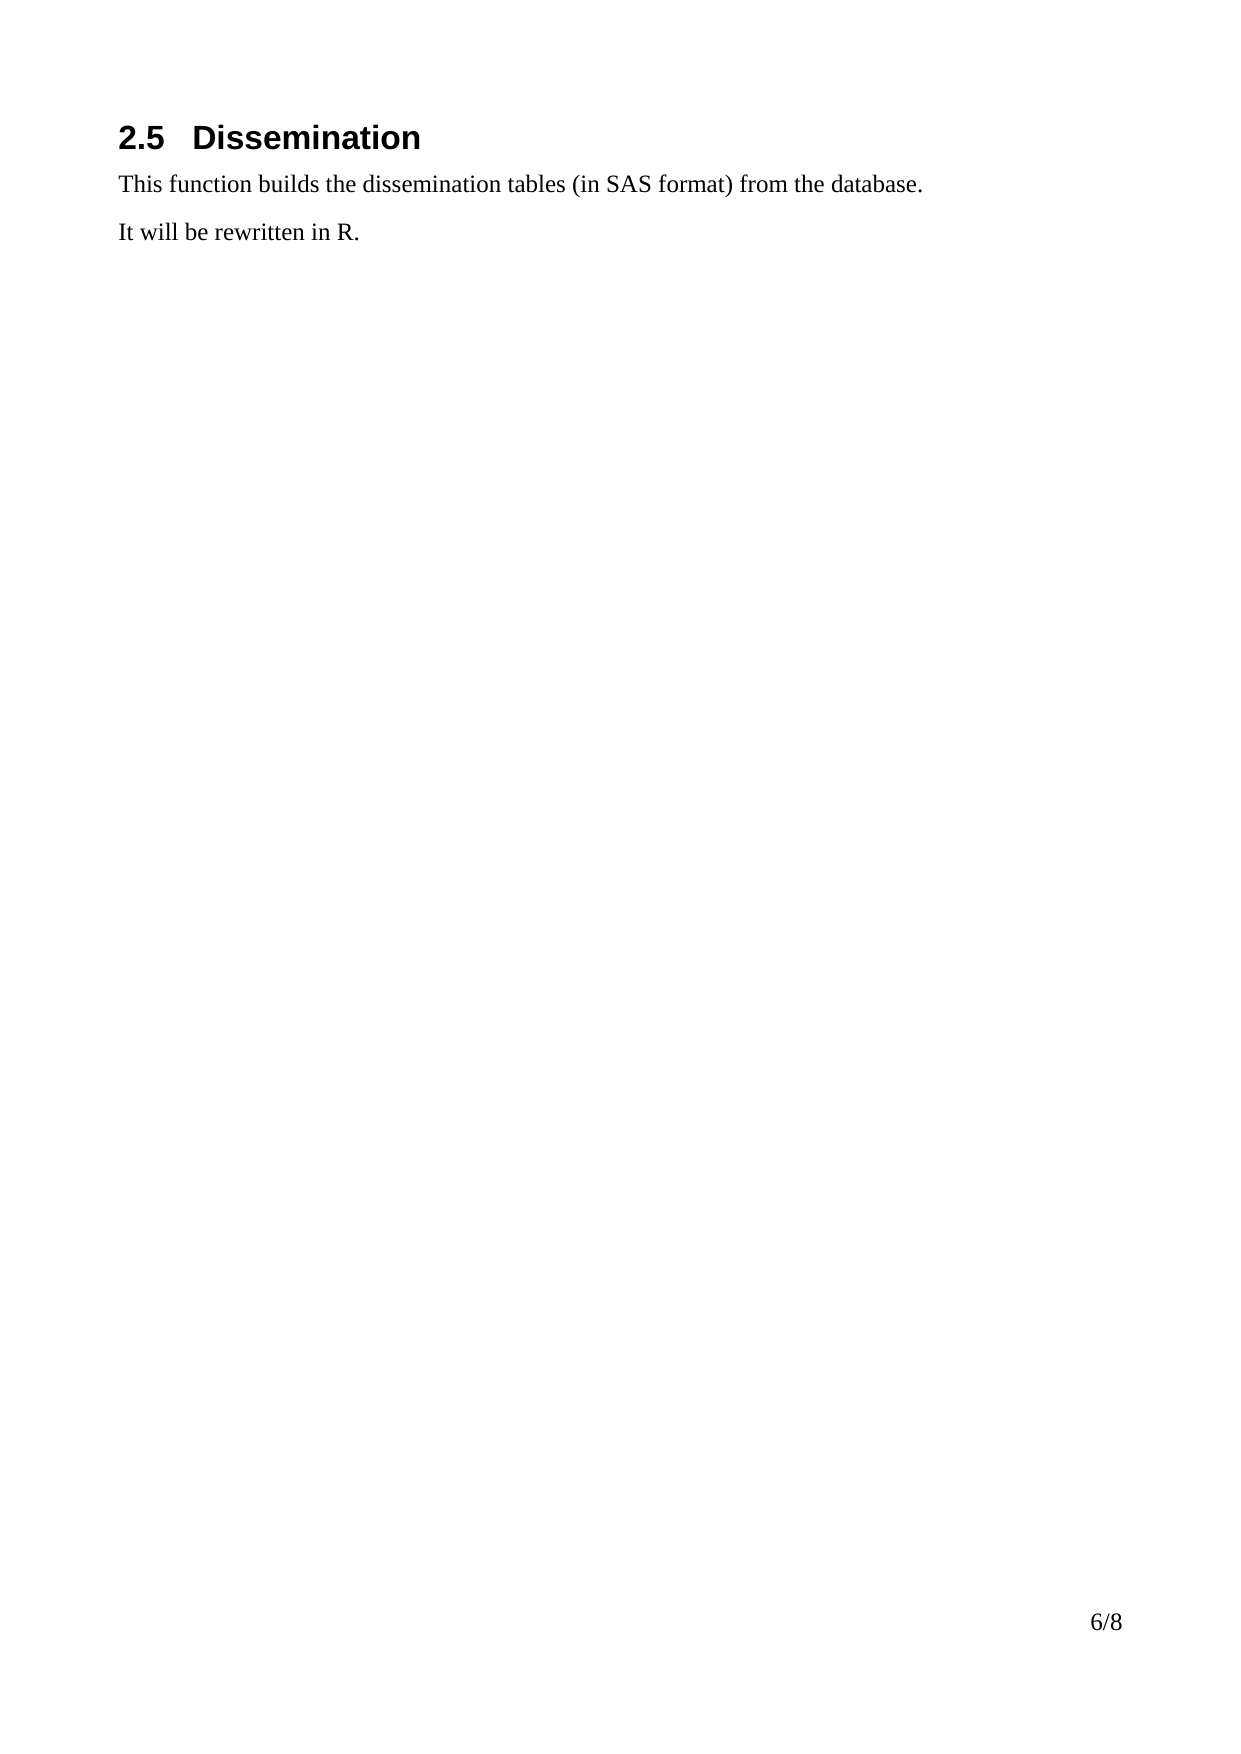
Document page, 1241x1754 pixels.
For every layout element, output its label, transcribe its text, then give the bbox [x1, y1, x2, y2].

subtitle Dissemination [118, 118, 1122, 157]
text It will be rewritten in R. [118, 217, 1122, 246]
text This function builds the dissemination tables (in SAS format) from the database. [118, 169, 1122, 198]
